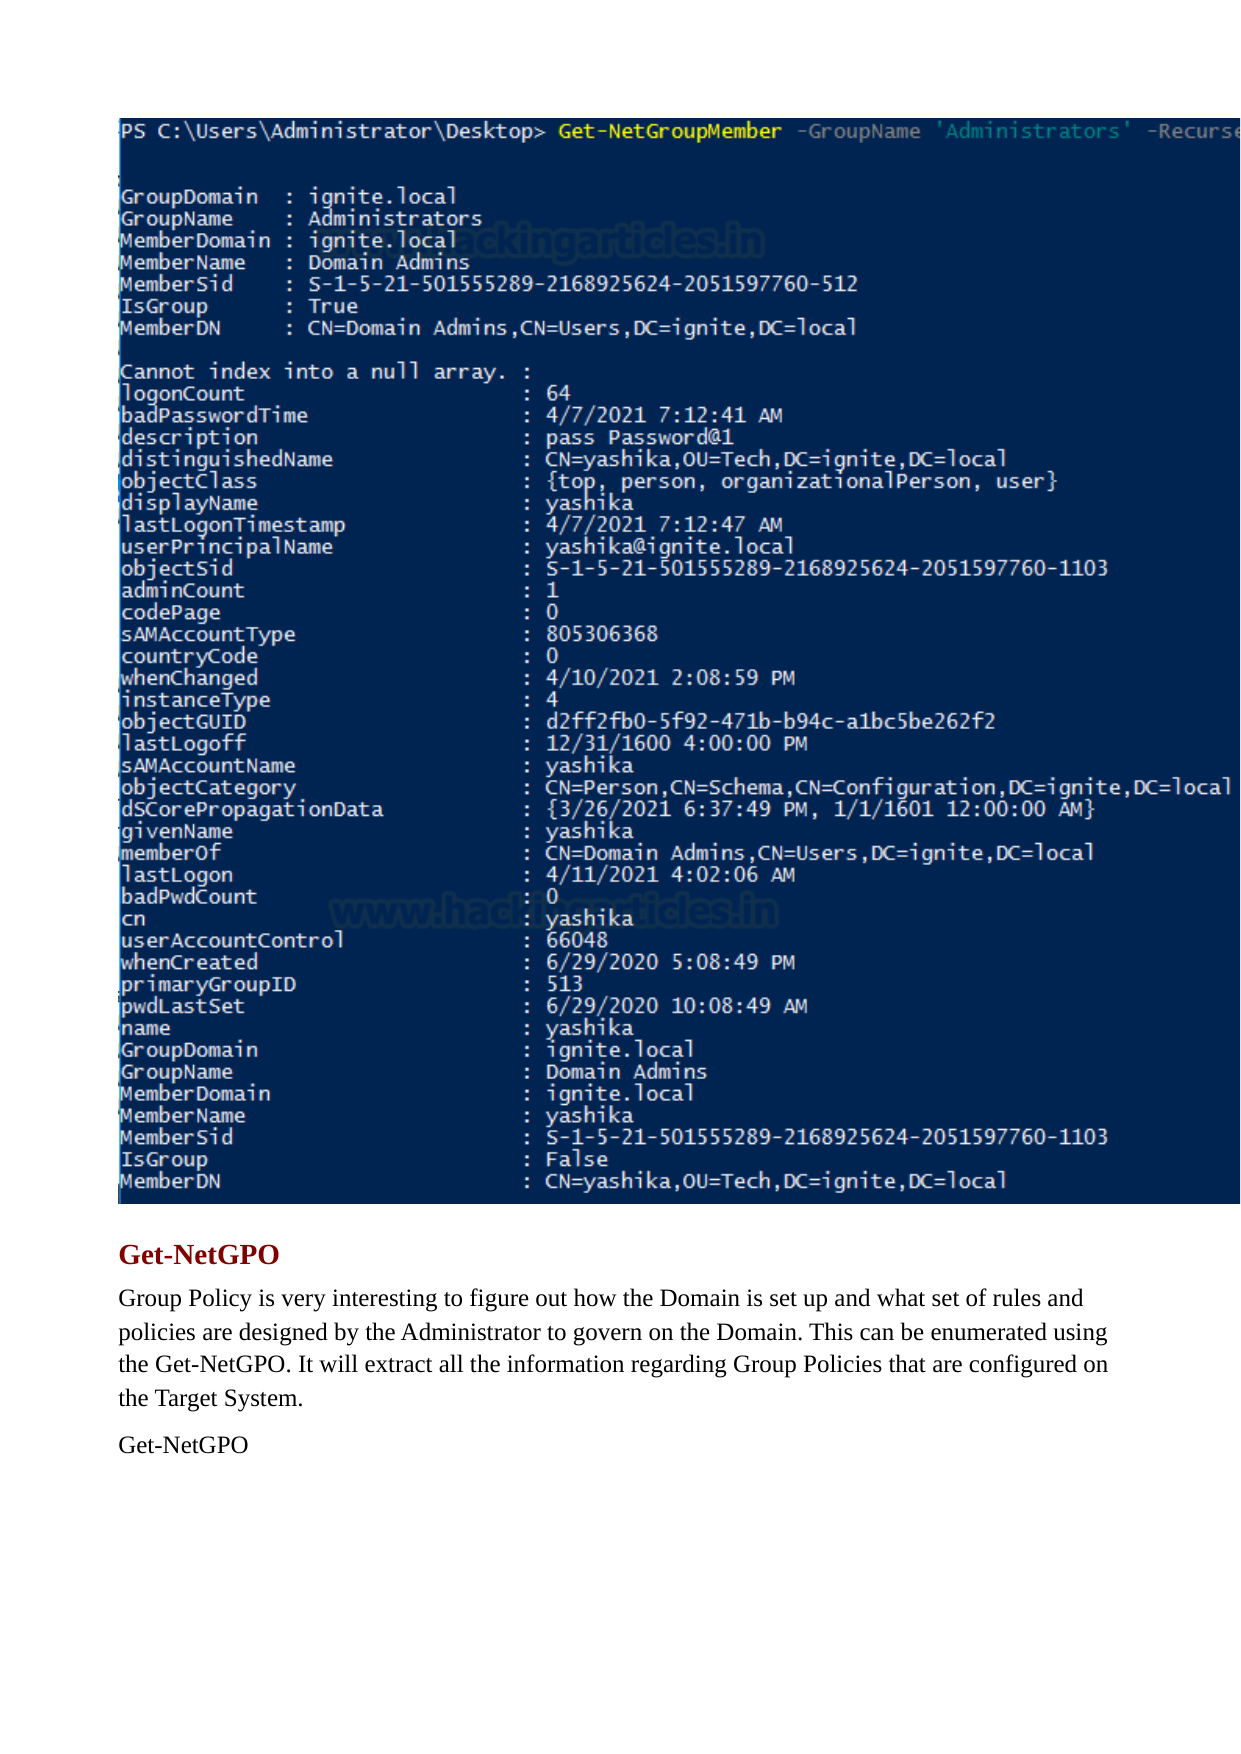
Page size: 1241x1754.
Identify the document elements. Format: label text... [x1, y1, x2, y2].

subtitle Get-NetGPO [118, 1237, 1122, 1271]
text Get-NetGPO [118, 1430, 1122, 1459]
picture [118, 118, 1241, 1204]
text Group Policy is very interesting to figure out how the Domain is set up and what set of rules and policies are designed by the Administrator to govern on the Domain. This can be enumerated using the Get-NetGPO. It will extract all the information regarding Group Policies that are configured on the Target System. [118, 1283, 1122, 1411]
